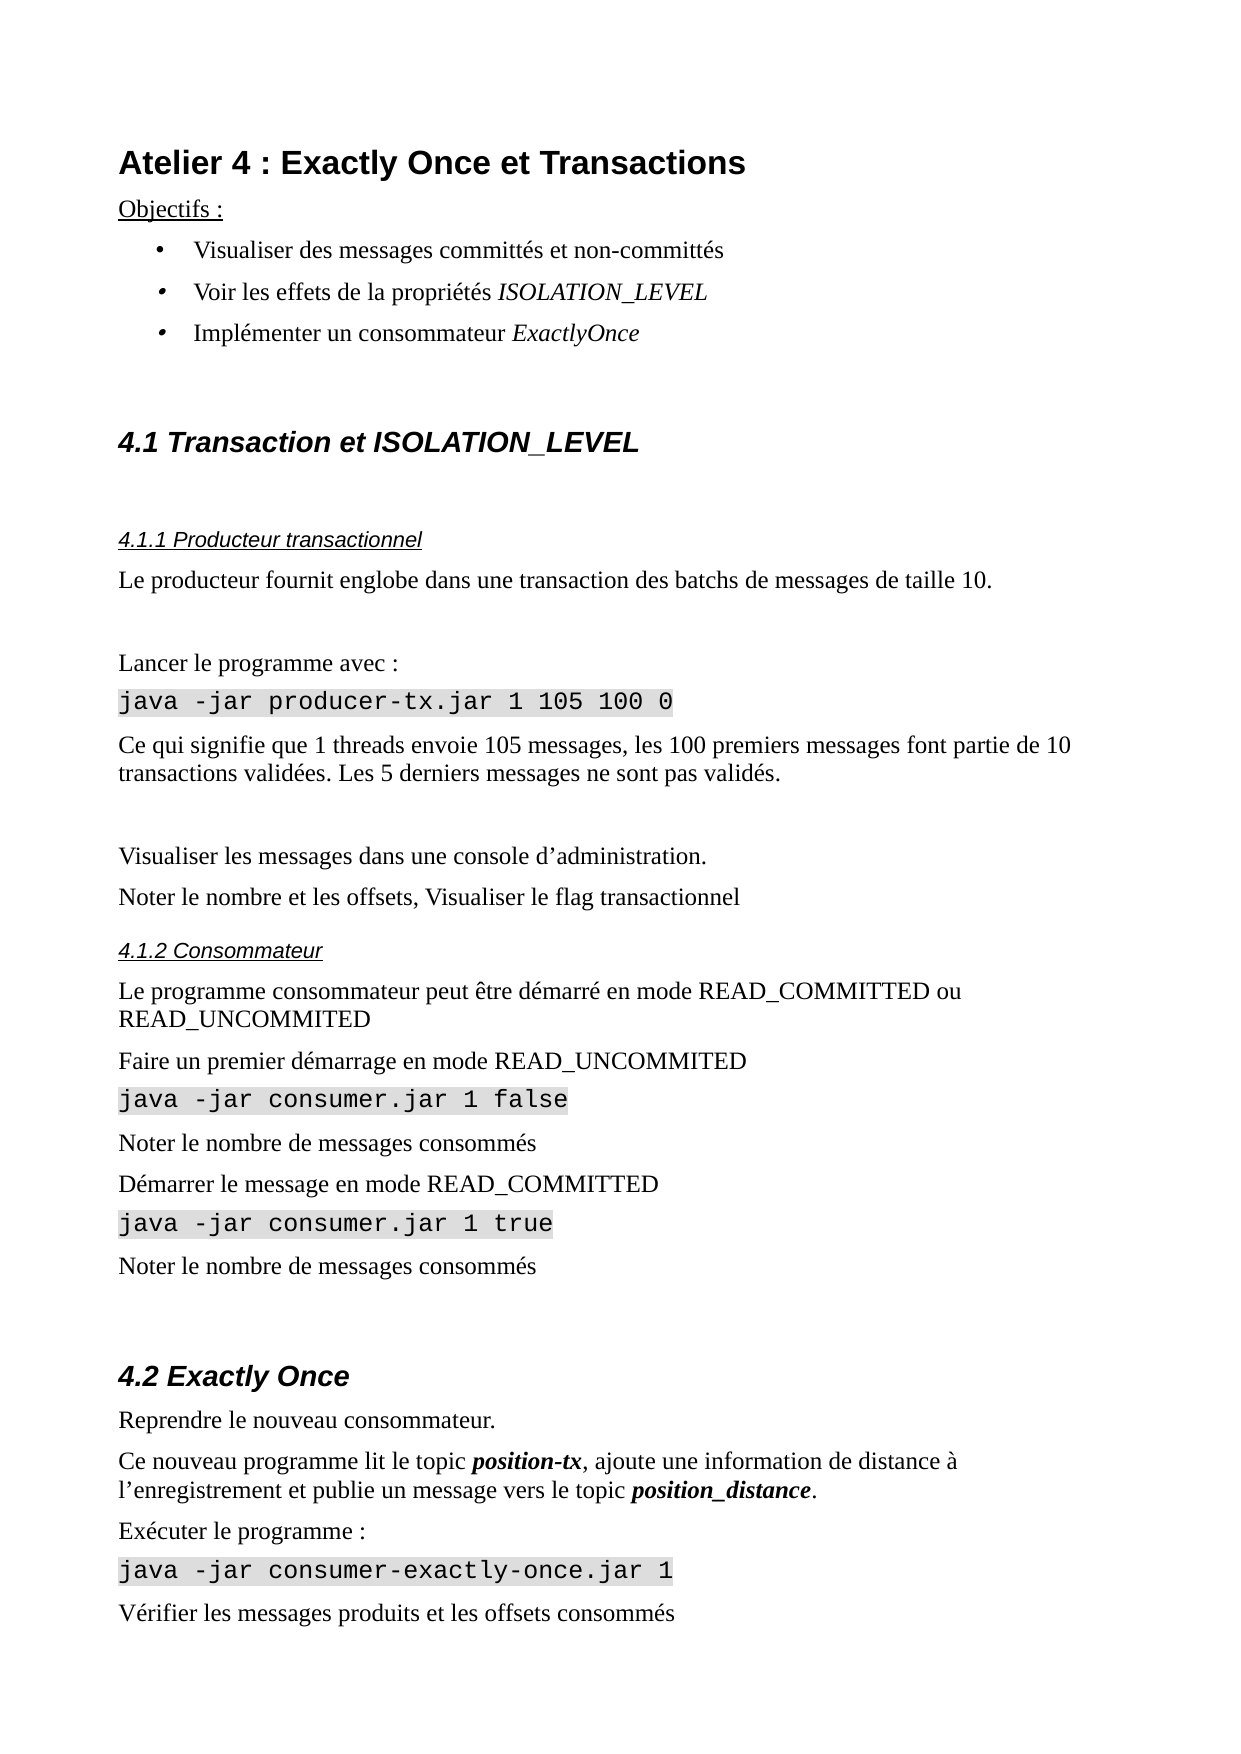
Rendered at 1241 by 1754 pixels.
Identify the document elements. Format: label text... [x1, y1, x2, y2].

text Ce nouveau programme lit le topic position-tx, ajoute une information de distance à l’enregistrement et publie un message vers le topic position_distance. [118, 1446, 1122, 1503]
text Lancer le programme avec : [118, 648, 1122, 676]
subtitle Atelier 4 : Exactly Once et Transactions [118, 143, 1122, 182]
text Objectifs : [118, 194, 1122, 223]
subtitle 4.2 Exactly Once [118, 1359, 1122, 1392]
text java -jar producer-tx.jar 1 105 100 0 [673, 689, 1122, 717]
text Démarrer le message en mode READ_COMMITTED [118, 1169, 1122, 1198]
text Ce qui signifie que 1 threads envoie 105 messages, les 100 premiers messages font partie de 10 transactions validées. Les 5 derniers messages ne sont pas validés. [118, 730, 1122, 787]
subtitle 4.1 Transaction et ISOLATION_LEVEL [118, 426, 1122, 459]
text Exécuter le programme : [118, 1516, 1122, 1545]
text Noter le nombre de messages consommés [118, 1128, 1122, 1157]
text java -jar consumer.jar 1 false [568, 1087, 1122, 1115]
subtitle 4.1.1 Producteur transactionnel [118, 527, 1122, 553]
list Voir les effets de la propriétés ISOLATION_LEVEL [156, 277, 1122, 306]
text Vérifier les messages produits et les offsets consommés [118, 1598, 1122, 1627]
subtitle 4.1.2 Consommateur [118, 938, 1122, 963]
text java -jar consumer-exactly-once.jar 1 [673, 1557, 1122, 1586]
text Noter le nombre de messages consommés [118, 1251, 1122, 1280]
text java -jar consumer.jar 1 true [553, 1210, 1122, 1239]
text Noter le nombre et les offsets, Visualiser le flag transactionnel [118, 882, 1122, 911]
list Implémenter un consommateur ExactlyOnce [156, 318, 1122, 347]
text Le programme consommateur peut être démarré en mode READ_COMMITTED ou READ_UNCOMMITED [118, 976, 1122, 1033]
text Visualiser les messages dans une console d’administration. [118, 841, 1122, 870]
text Faire un premier démarrage en mode READ_UNCOMMITED [118, 1046, 1122, 1074]
text Le producteur fournit englobe dans une transaction des batchs de messages de taille 10. [118, 565, 1122, 594]
text Reprendre le nouveau consommateur. [118, 1405, 1122, 1433]
list Visualiser des messages committés et non-committés [156, 236, 1122, 264]
